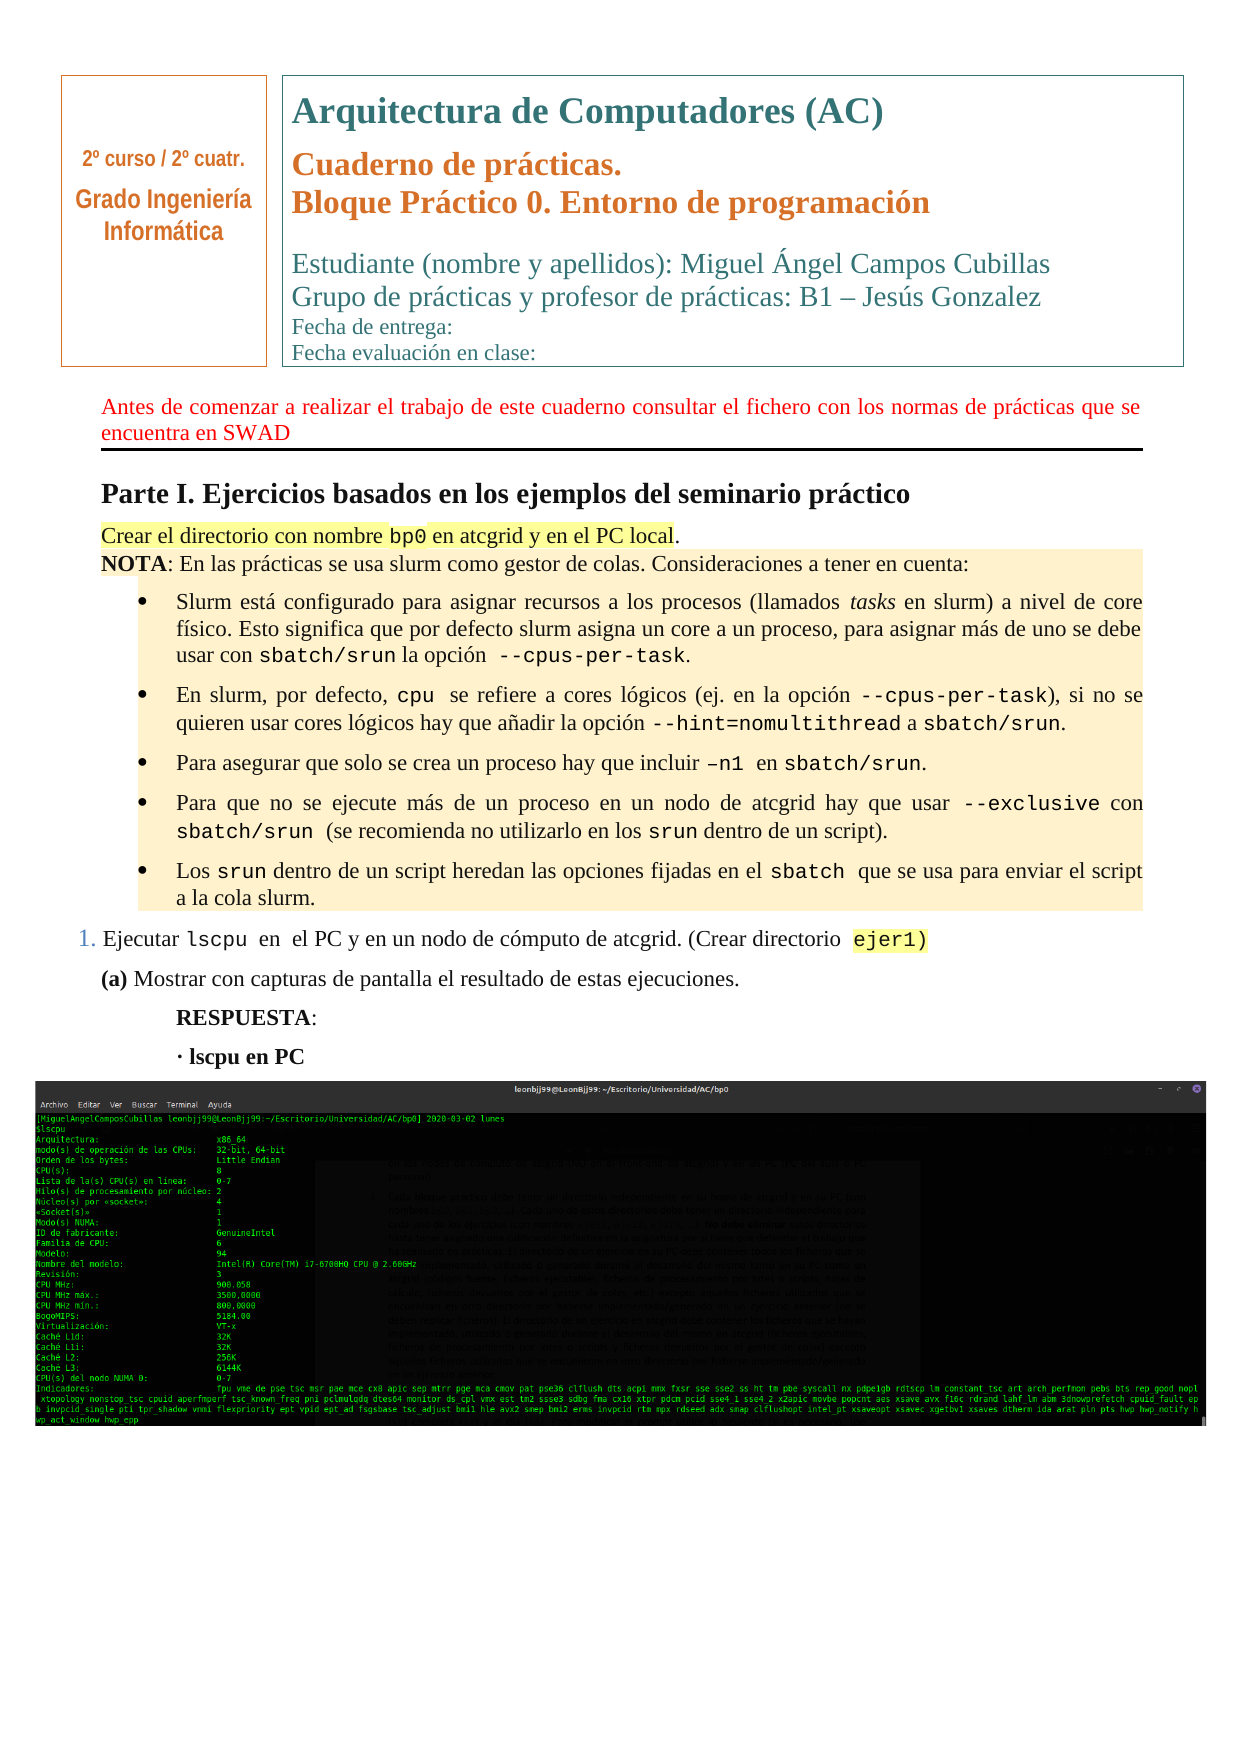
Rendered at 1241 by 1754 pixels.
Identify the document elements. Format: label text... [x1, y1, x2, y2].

subtitle Parte I. Ejercicios basados en los ejemplos del seminario práctico [101, 476, 1143, 509]
list Ejecutar lscpu en el PC y en un nodo de cómputo de atcgrid. (Crear directorio ejer1) [71, 923, 1143, 953]
text Crear el directorio con nombre bp0 en atcgrid y en el PC local. [101, 522, 1143, 549]
table_header 2º curso / 2º cuatr. Grado Ingeniería Informática [62, 76, 266, 366]
list Para asegurar que solo se crea un proceso hay que incluir –n1 en sbatch/srun. [138, 749, 1143, 777]
picture [35, 1081, 1207, 1426]
table_header Arquitectura de Computadores (AC) Cuaderno de prácticas. Bloque Práctico 0. Entorno de programación Estudiante (nombre y apellidos): Miguel Ángel Campos Cubillas Grupo de prácticas y profesor de prácticas: B1 – Jesús Gonzalez Fecha de entrega: Fecha evaluación en clase: [283, 76, 1183, 366]
list · lscpu en PC [176, 1043, 1143, 1069]
text NOTA: En las prácticas se usa slurm como gestor de colas. Consideraciones a tener en cuenta: [101, 549, 1143, 576]
text (a) Mostrar con capturas de pantalla el resultado de estas ejecuciones. [101, 965, 1143, 992]
list Para que no se ejecute más de un proceso en un nodo de atcgrid hay que usar --exclusive con sbatch/srun (se recomienda no utilizarlo en los srun dentro de un script). [138, 789, 1143, 844]
text Antes de comenzar a realizar el trabajo de este cuaderno consultar el fichero con los normas de prácticas que se encuentra en SWAD [101, 393, 1143, 448]
table_header [267, 75, 282, 366]
list En slurm, por defecto, cpu se refiere a cores lógicos (ej. en la opción --cpus-per-task), si no se quieren usar cores lógicos hay que añadir la opción --hint=nomultithread a sbatch/srun. [138, 681, 1143, 736]
list RESPUESTA: [176, 1004, 1143, 1031]
list Slurm está configurado para asignar recursos a los procesos (llamados tasks en slurm) a nivel de core físico. Esto significa que por defecto slurm asigna un core a un proceso, para asignar más de uno se debe usar con sbatch/srun la opción --cpus-per-task. [138, 588, 1143, 669]
list Los srun dentro de un script heredan las opciones fijadas en el sbatch que se usa para enviar el script a la cola slurm. [138, 857, 1143, 911]
